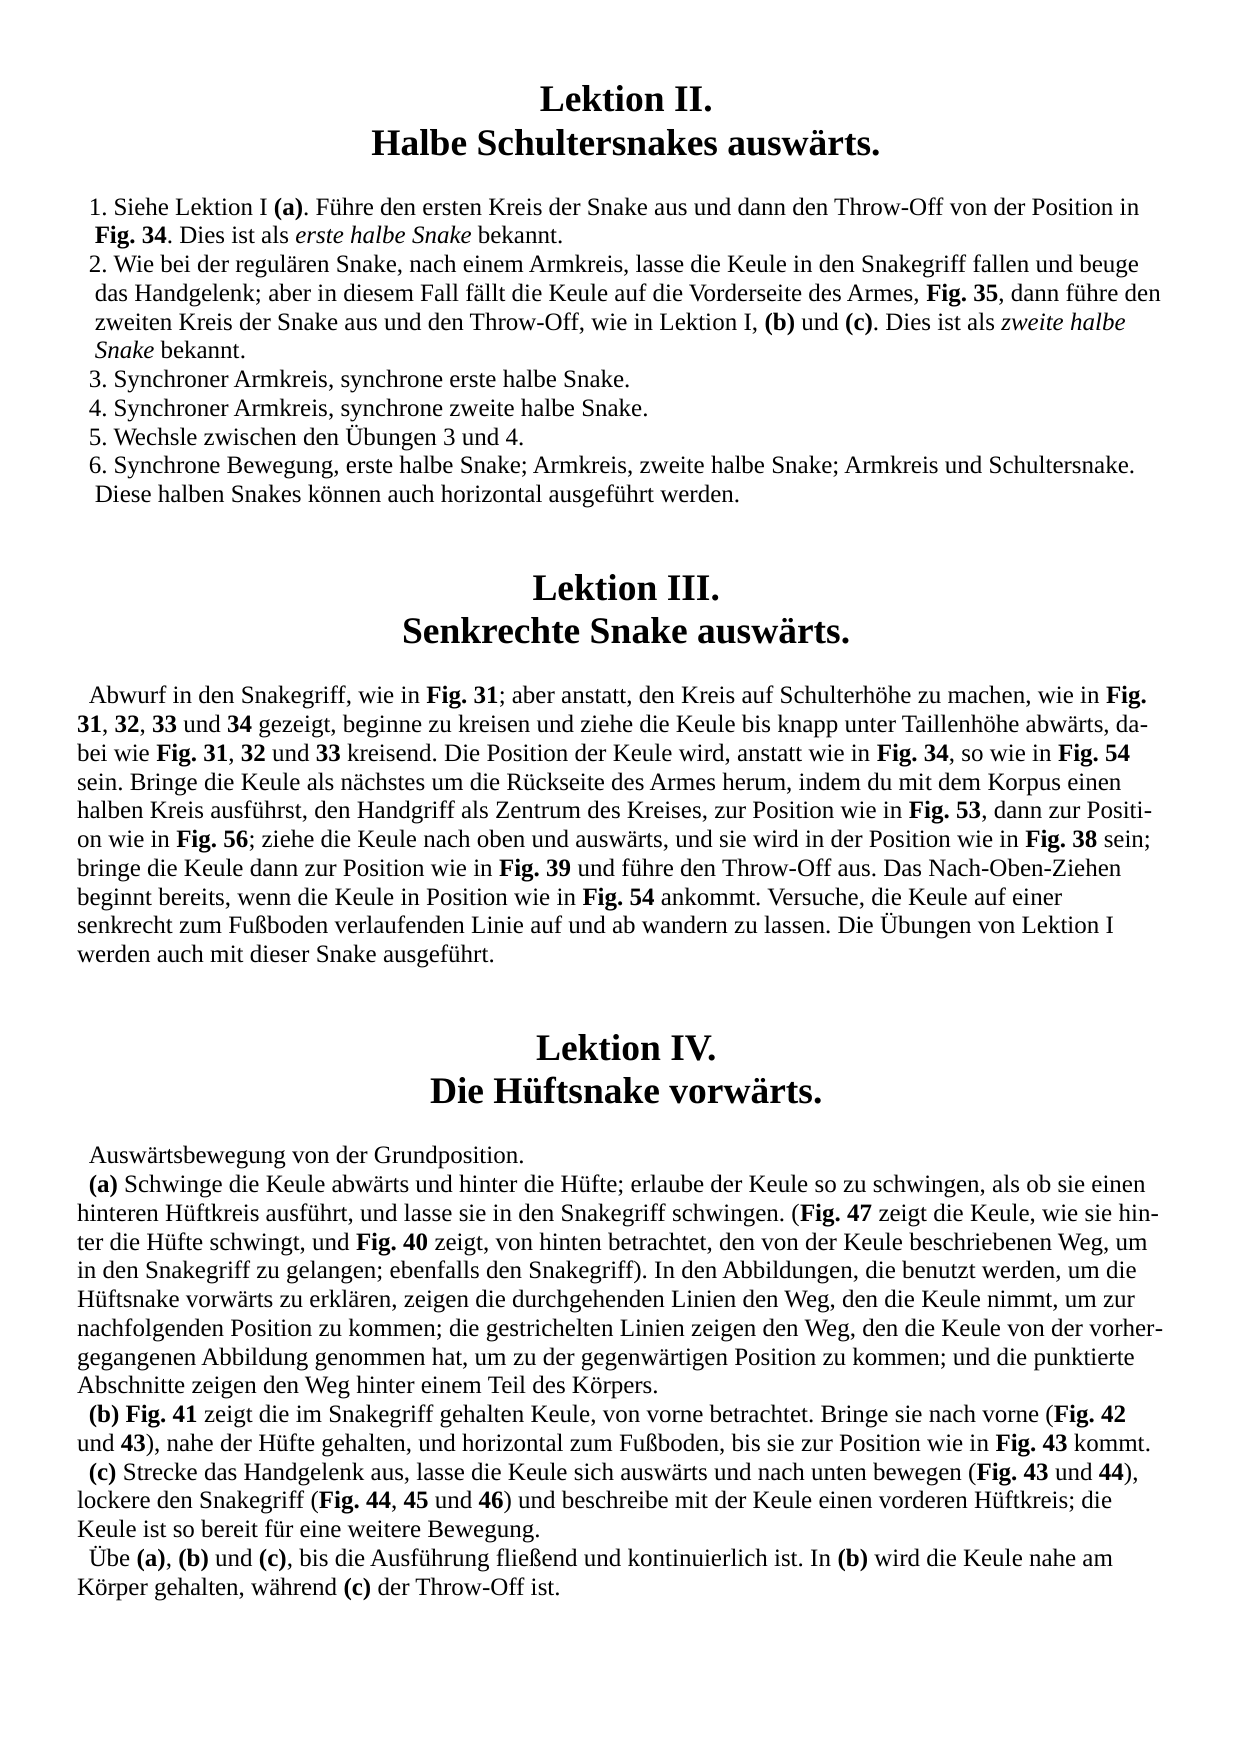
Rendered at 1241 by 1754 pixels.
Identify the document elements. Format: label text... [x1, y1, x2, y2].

text (b) Fig. 41 zeigt die im Snakegriff gehalten Keule, von vorne betrachtet. Bringe sie nach vorne (Fig. 42 und 43), nahe der Hüfte gehalten, und horizontal zum Fußboden, bis sie zur Position wie in Fig. 43 kommt. [77, 1399, 1163, 1457]
list Wechsle zwischen den Übungen 3 und 4. [77, 422, 1163, 451]
list Synchroner Armkreis, synchrone erste halbe Snake. [77, 364, 1163, 393]
text Senkrechte Snake auswärts. [77, 609, 1163, 652]
list Siehe Lektion I (a). Führe den ersten Kreis der Snake aus und dann den Throw-Off von der Position in Fig. 34. Dies ist als erste halbe Snake bekannt. [77, 192, 1163, 249]
text Lektion III. [77, 566, 1163, 609]
list Synchroner Armkreis, synchrone zweite halbe Snake. [77, 393, 1163, 422]
text Auswärtsbewegung von der Grundposition. [77, 1141, 1163, 1169]
text Übe (a), (b) und (c), bis die Ausführung fließend und kontinuierlich ist. In (b) wird die Keule nahe am Körper gehalten, während (c) der Throw-Off ist. [77, 1543, 1163, 1601]
text (c) Strecke das Handgelenk aus, lasse die Keule sich auswärts und nach unten bewegen (Fig. 43 und 44), lockere den Snakegriff (Fig. 44, 45 und 46) und beschreibe mit der Keule einen vorderen Hüftkreis; die Keule ist so bereit für eine weitere Bewegung. [77, 1457, 1163, 1543]
text Die Hüftsnake vorwärts. [77, 1069, 1163, 1112]
text Abwurf in den Snakegriff, wie in Fig. 31; aber anstatt, den Kreis auf Schulterhöhe zu machen, wie in Fig. 31, 32, 33 und 34 gezeigt, beginne zu kreisen und ziehe die Keule bis knapp unter Taillenhöhe abwärts, da­bei wie Fig. 31, 32 und 33 kreisend. Die Position der Keule wird, anstatt wie in Fig. 34, so wie in Fig. 54 sein. Bringe die Keule als nächstes um die Rückseite des Armes herum, indem du mit dem Korpus einen halben Kreis ausführst, den Handgriff als Zentrum des Kreises, zur Position wie in Fig. 53, dann zur Positi­on wie in Fig. 56; ziehe die Keule nach oben und auswärts, und sie wird in der Position wie in Fig. 38 sein; bringe die Keule dann zur Position wie in Fig. 39 und führe den Throw-Off aus. Das Nach-Oben-Ziehen beginnt bereits, wenn die Keule in Position wie in Fig. 54 ankommt. Versuche, die Keule auf einer senkrecht zum Fußboden verlaufenden Linie auf und ab wandern zu lassen. Die Übungen von Lektion I werden auch mit dieser Snake ausgeführt. [77, 681, 1163, 968]
text Halbe Schultersnakes auswärts. [77, 120, 1163, 163]
text Lektion IV. [77, 1026, 1163, 1069]
list Wie bei der regulären Snake, nach einem Armkreis, lasse die Keule in den Snakegriff fallen und beuge das Handgelenk; aber in diesem Fall fällt die Keule auf die Vorderseite des Armes, Fig. 35, dann führe den zweiten Kreis der Snake aus und den Throw-Off, wie in Lektion I, (b) und (c). Dies ist als zweite halbe Snake bekannt. [77, 249, 1163, 364]
text (a) Schwinge die Keule abwärts und hinter die Hüfte; erlaube der Keule so zu schwingen, als ob sie einen hinteren Hüftkreis ausführt, und lasse sie in den Snakegriff schwingen. (Fig. 47 zeigt die Keule, wie sie hin­ter die Hüfte schwingt, und Fig. 40 zeigt, von hinten betrachtet, den von der Keule beschriebenen Weg, um in den Snakegriff zu gelangen; ebenfalls den Snakegriff). In den Abbildungen, die benutzt werden, um die Hüftsnake vorwärts zu erklären, zeigen die durchgehenden Linien den Weg, den die Keule nimmt, um zur nachfolgenden Position zu kommen; die gestrichelten Linien zeigen den Weg, den die Keule von der vorher­gegangenen Abbildung genommen hat, um zu der gegenwärtigen Position zu kommen; und die punktierte Abschnitte zeigen den Weg hinter einem Teil des Körpers. [77, 1169, 1163, 1399]
list Synchrone Bewegung, erste halbe Snake; Armkreis, zweite halbe Snake; Armkreis und Schultersnake. Diese halben Snakes können auch horizontal ausgeführt werden. [77, 451, 1163, 508]
text Lektion II. [77, 77, 1163, 120]
